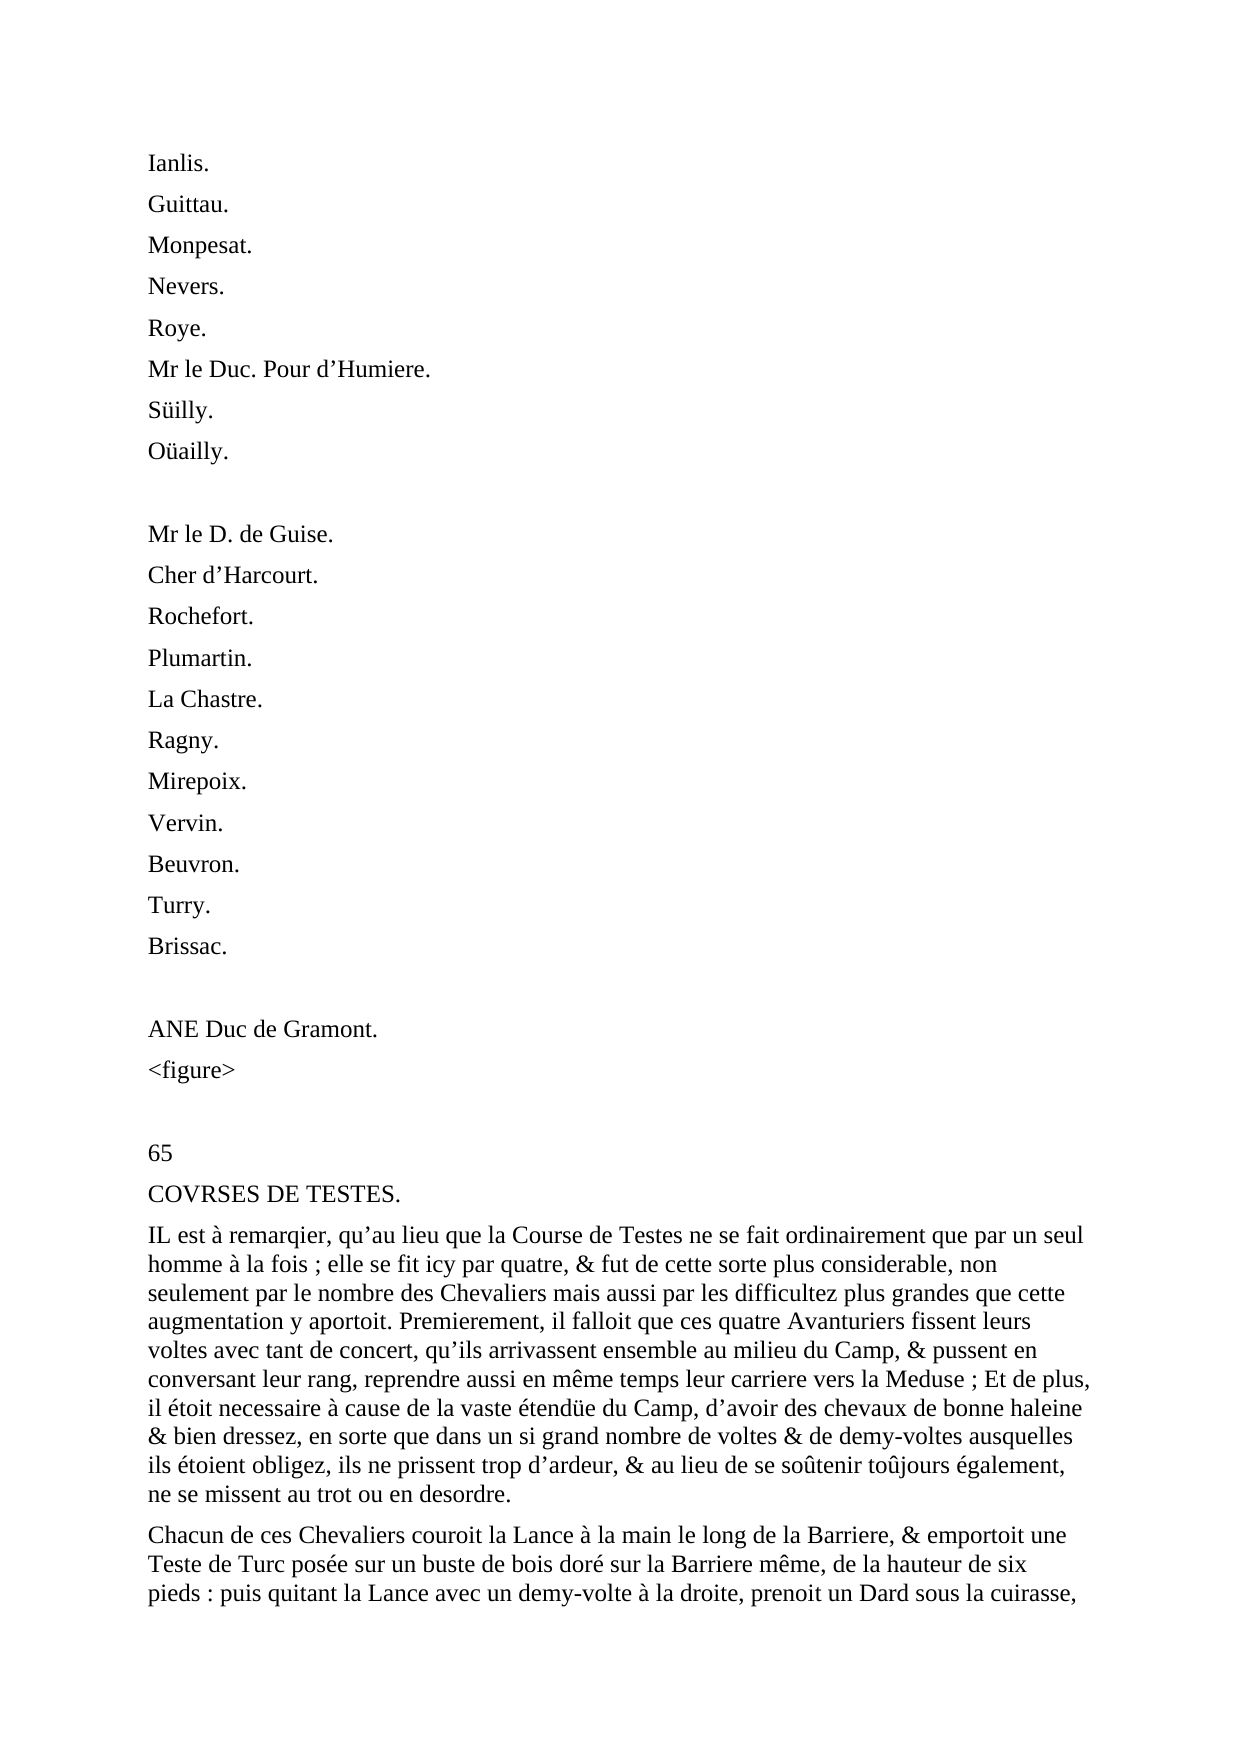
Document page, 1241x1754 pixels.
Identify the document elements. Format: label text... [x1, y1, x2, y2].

text Ragny. [148, 725, 1093, 754]
text COVRSES DE TESTES. [148, 1179, 1093, 1208]
text Plumartin. [148, 643, 1093, 671]
text Monpesat. [148, 230, 1093, 259]
text Mr le Duc. Pour d’Humiere. [148, 354, 1093, 383]
text Rochefort. [148, 601, 1093, 630]
text <figure> [148, 1055, 1093, 1084]
text Roye. [148, 313, 1093, 341]
text Ianlis. [148, 148, 1093, 176]
text Nevers. [148, 271, 1093, 300]
text ANE Duc de Gramont. [148, 1014, 1093, 1043]
text Guittau. [148, 189, 1093, 218]
text 65 [148, 1138, 1093, 1166]
text Süilly. [148, 395, 1093, 424]
text Mirepoix. [148, 766, 1093, 795]
text La Chastre. [148, 684, 1093, 713]
text Turry. [148, 890, 1093, 919]
text Cher d’Harcourt. [148, 560, 1093, 589]
text Vervin. [148, 808, 1093, 836]
text Beuvron. [148, 849, 1093, 878]
text Brissac. [148, 931, 1093, 960]
text IL est à remarqier, qu’au lieu que la Course de Testes ne se fait ordinairement que par un seul homme à la fois ; elle se fit icy par quatre, & fut de cette sorte plus considerable, non seulement par le nombre des Chevaliers mais aussi par les difficultez plus grandes que cette augmentation y aportoit. Premierement, il falloit que ces quatre Avanturiers fissent leurs voltes avec tant de concert, qu’ils arrivassent ensemble au milieu du Camp, & pussent en conversant leur rang, reprendre aussi en même temps leur carriere vers la Meduse ; Et de plus, il étoit necessaire à cause de la vaste étendüe du Camp, d’avoir des chevaux de bonne haleine & bien dressez, en sorte que dans un si grand nombre de voltes & de demy-voltes ausquelles ils étoient obligez, ils ne prissent trop d’ardeur, & au lieu de se soûtenir toûjours également, ne se missent au trot ou en desordre. [148, 1220, 1093, 1508]
text Chacun de ces Chevaliers couroit la Lance à la main le long de la Barriere, & emportoit une Teste de Turc posée sur un buste de bois doré sur la Barriere même, de la hauteur de six pieds : puis quitant la Lance avec un demy-volte à la droite, prenoit un Dard sous la cuirasse, [148, 1520, 1093, 1606]
text Mr le D. de Guise. [148, 519, 1093, 548]
text Oüailly. [148, 436, 1093, 465]
